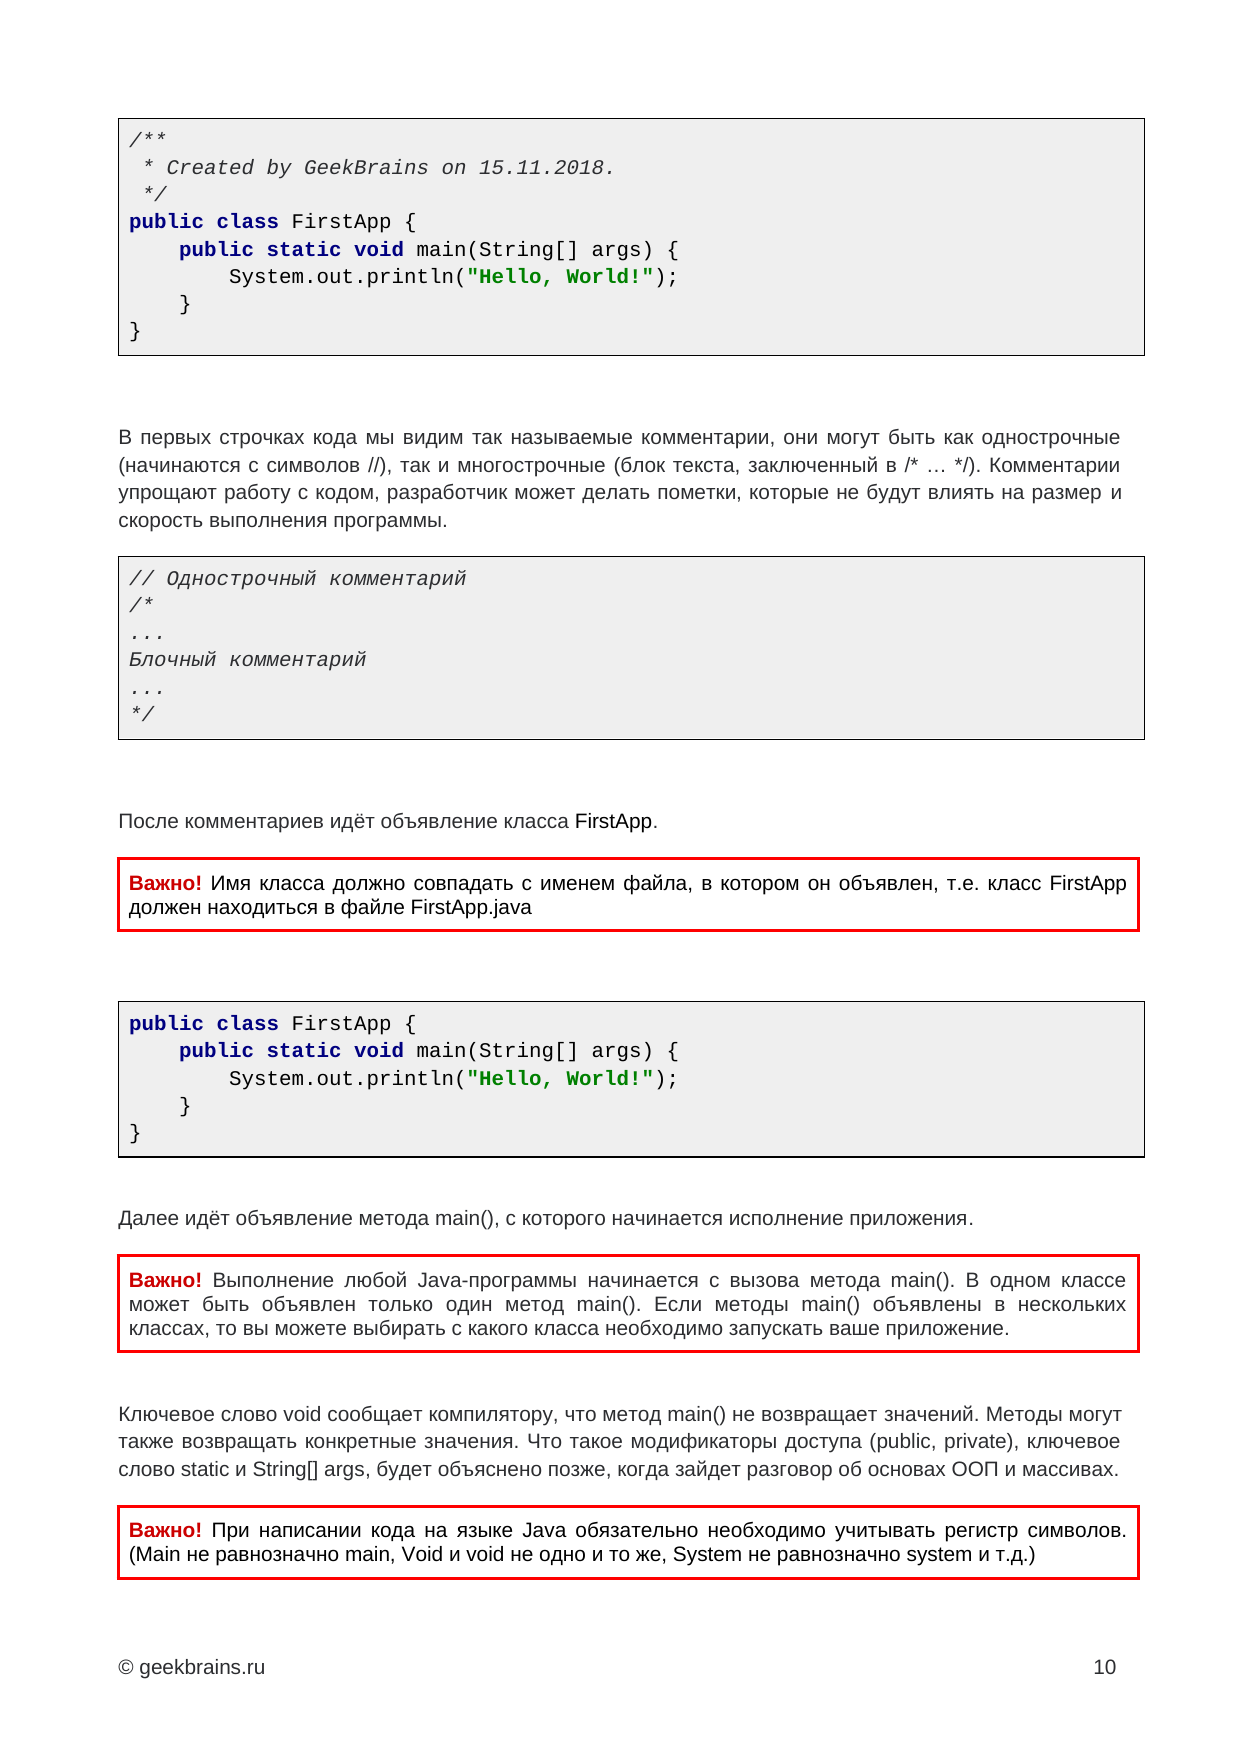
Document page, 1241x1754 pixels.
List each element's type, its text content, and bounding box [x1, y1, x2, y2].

table_header Важно! Выполнение любой Java-программы начинается с вызова метода main(). В одном классе может быть объявлен только один метод main(). Если методы main() объявлены в нескольких классах, то вы можете выбирать с какого класса необходимо запускать ваше приложение. [120, 1257, 1137, 1350]
table_header // Однострочный комментарий /* ... Блочный комментарий ... */ [119, 557, 1144, 738]
table_header /** * Created by GeekBrains on 15.11.2018. */ public class FirstApp { public static void main(String[] args) { System.out.println("Hello, World!"); } } [119, 119, 1144, 355]
text Ключевое слово void сообщает компилятору, что метод main() не возвращает значений. Методы могут также возвращать конкретные значения. Что такое модификаторы доступа (public, private), ключевое слово static и String[] args, будет объяснено позже, когда зайдет разговор об основах ООП и массивах. [118, 1374, 1122, 1480]
table_header Важно! Имя класса должно совпадать с именем файла, в котором он объявлен, т.е. класс FirstApp должен находиться в файле FirstApp.java [120, 860, 1137, 929]
text В первых строчках кода мы видим так называемые комментарии, они могут быть как однострочные (начинаются с символов //), так и многострочные (блок текста, заключенный в /* … */). Комментарии упрощают работу с кодом, разработчик может делать пометки, которые не будут влиять на размер и скорость выполнения программы. [118, 425, 1122, 532]
text После комментариев идёт объявление класса FirstApp. [118, 809, 1122, 833]
table_header Важно! При написании кода на языке Java обязательно необходимо учитывать регистр символов. (Main не равнозначно main, Void и void не одно и то же, System не равнозначно system и т.д.) [120, 1508, 1137, 1577]
table_header public class FirstApp { public static void main(String[] args) { System.out.println("Hello, World!"); } } [119, 1002, 1144, 1156]
text Далее идёт объявление метода main(), с которого начинается исполнение приложения. [118, 1178, 1122, 1230]
